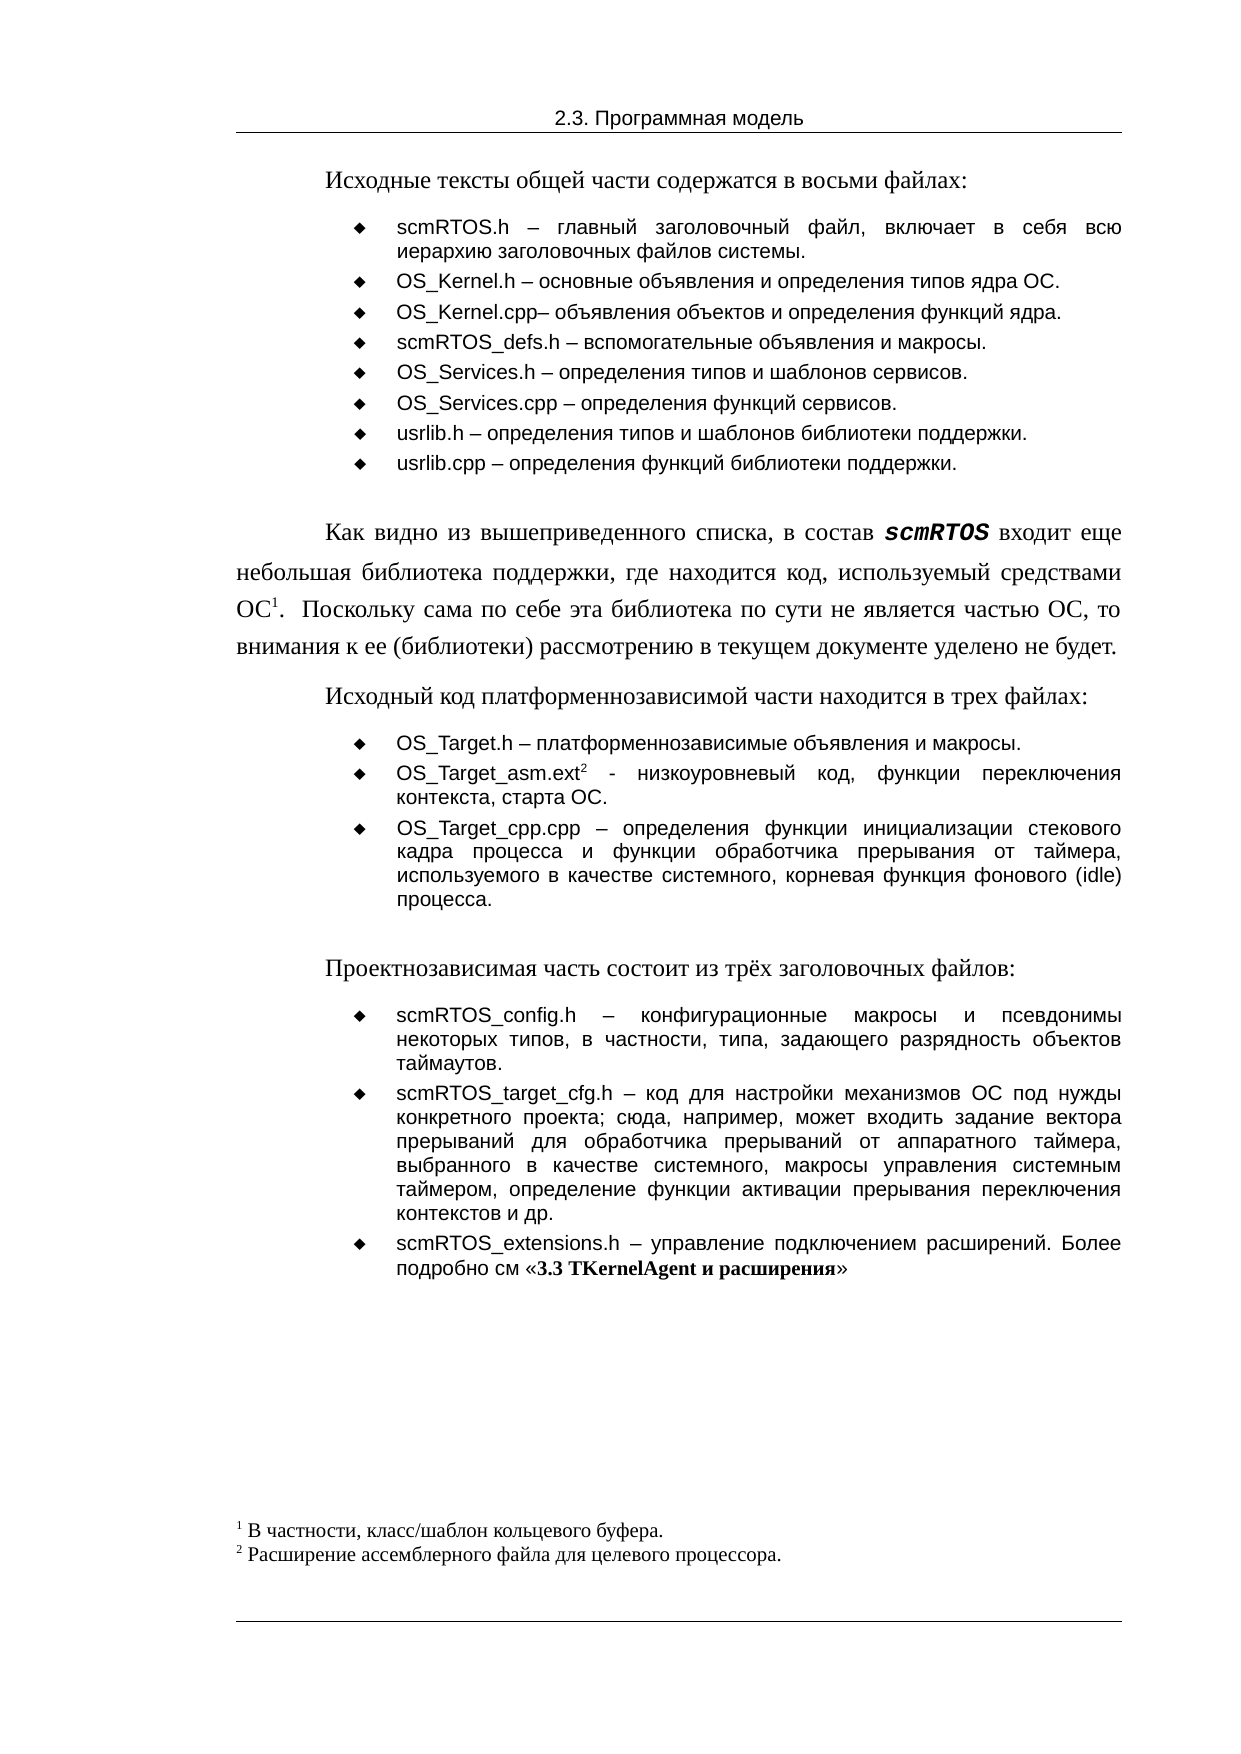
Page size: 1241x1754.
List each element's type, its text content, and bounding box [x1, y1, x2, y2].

list scmRTOS.h – главный заголовочный файл, включает в себя всю иерархию заголовочных файлов системы. [354, 215, 1122, 263]
list OS_Kernel.cpp– объявления объектов и определения функций ядра. [354, 299, 1122, 324]
list Расширение ассемблерного файла для целевого процессора. [236, 1542, 1122, 1566]
list OS_Target_asm.ext - низкоуровневый код, функции переключения контекста, старта ОС. [354, 761, 1122, 809]
list OS_Target.h – платформеннозависимые объявления и макросы. [354, 731, 1122, 755]
text Проектнозависимая часть состоит из трёх заголовочных файлов: [236, 953, 1122, 982]
text Исходный код платформеннозависимой части находится в трех файлах: [236, 681, 1122, 710]
text Исходные тексты общей части содержатся в восьми файлах: [236, 165, 1122, 194]
list OS_Target_cpp.cpp – определения функции инициализации стекового кадра процесса и функции обработчика прерывания от таймера, используемого в качестве системного, корневая функция фонового (idle) процесса. [354, 815, 1122, 911]
list scmRTOS_extensions.h – управление подключением расширений. Более подробно см «3.3 TKernelAgent и расширения» [354, 1231, 1122, 1279]
text В частности, класс/шаблон кольцевого буфера. [236, 1518, 1122, 1542]
list scmRTOS_target_cfg.h – код для настройки механизмов ОС под нужды конкретного проекта; сюда, например, может входить задание вектора прерываний для обработчика прерываний от аппаратного таймера, выбранного в качестве системного, макросы управления системным таймером, определение функции активации прерывания переключения контекстов и др. [354, 1081, 1122, 1225]
list scmRTOS_config.h – конфигурационные макросы и псевдонимы некоторых типов, в частности, типа, задающего разрядность объектов таймаутов. [354, 1003, 1122, 1075]
list usrlib.h – определения типов и шаблонов библиотеки поддержки. [354, 421, 1122, 445]
list scmRTOS_defs.h – вспомогательные объявления и макросы. [354, 330, 1122, 354]
list OS_Services.h – определения типов и шаблонов сервисов. [353, 360, 1122, 384]
list usrlib.cpp – определения функций библиотеки поддержки. [354, 451, 1122, 475]
text Как видно из вышеприведенного списка, в состав scmRTOS входит еще небольшая библиотека поддержки, где находится код, используемый средствами ОС. Поскольку сама по себе эта библиотека по сути не является частью ОС, то внимания к ее (библиотеки) рассмотрению в текущем документе уделено не будет. [236, 517, 1122, 660]
list OS_Kernel.h – основные объявления и определения типов ядра ОС. [354, 269, 1122, 293]
list OS_Services.cpp – определения функций сервисов. [354, 391, 1122, 414]
